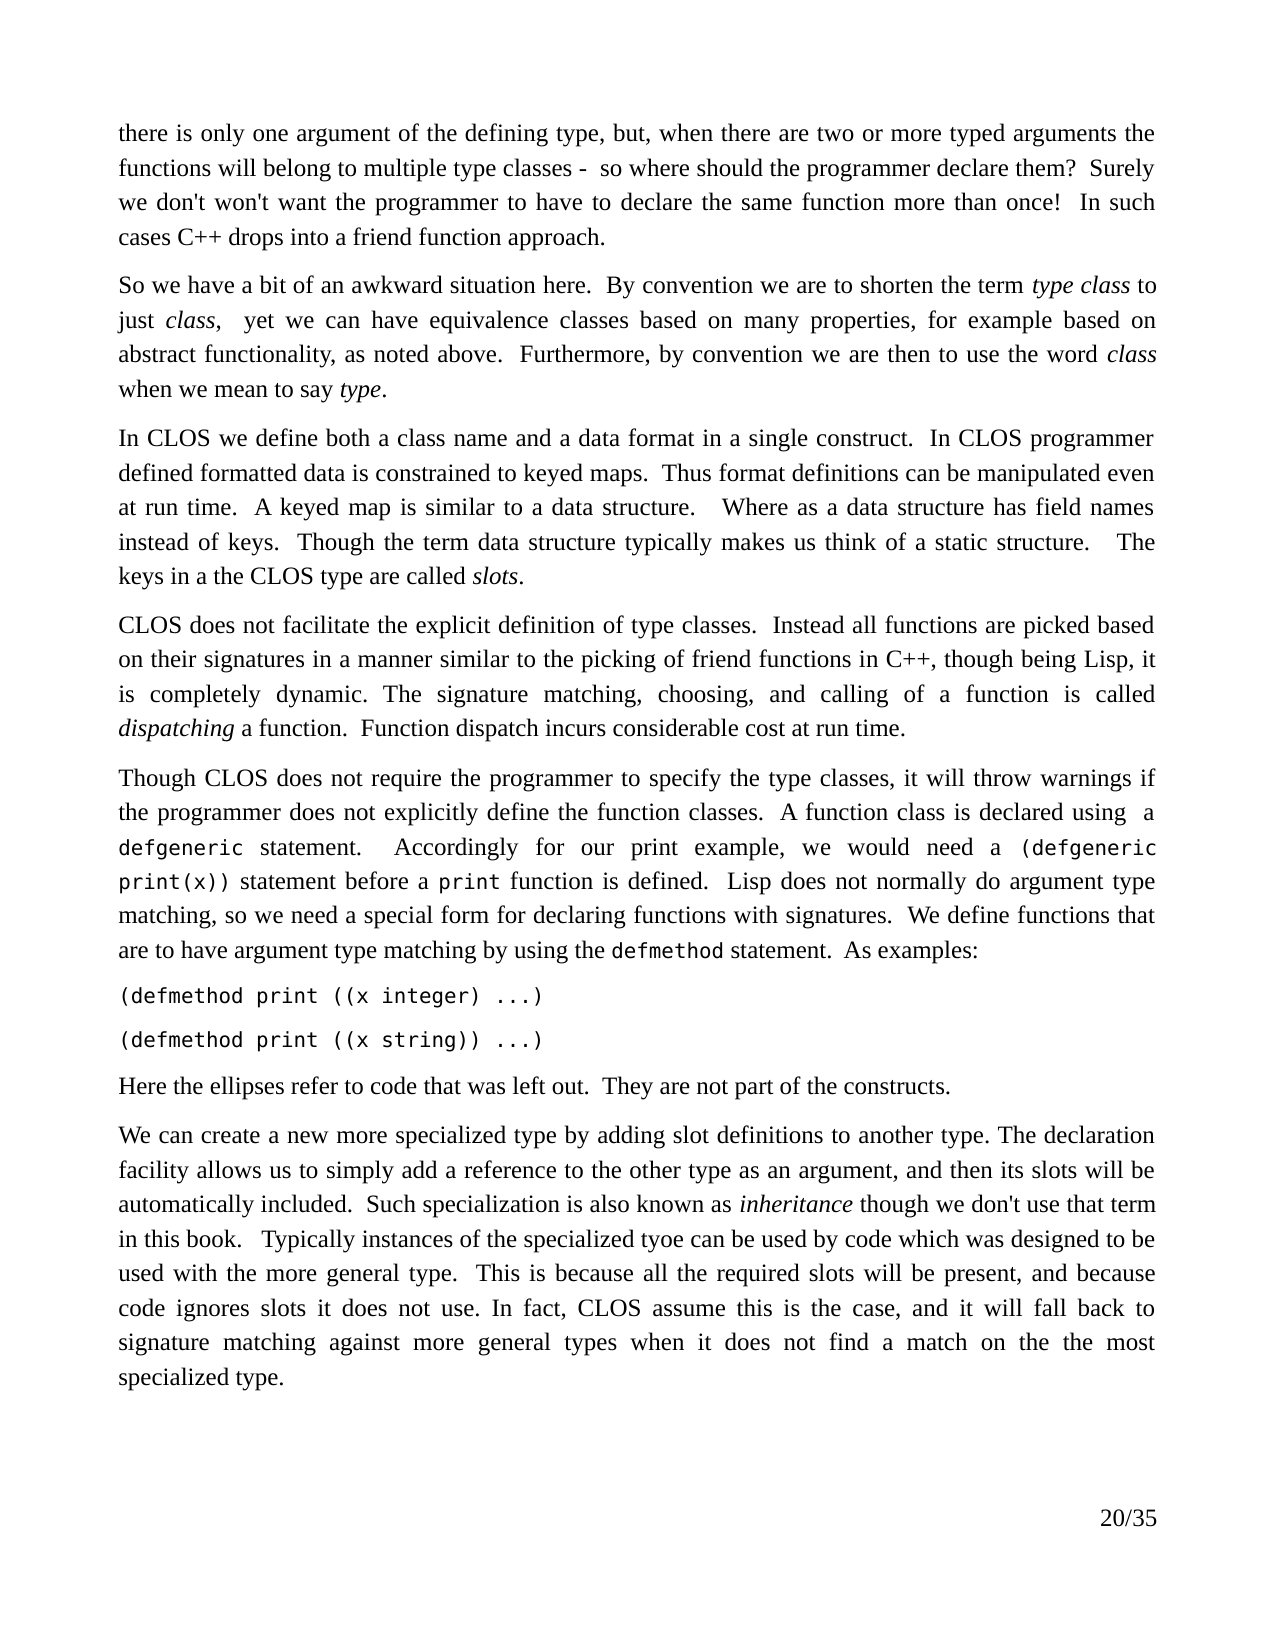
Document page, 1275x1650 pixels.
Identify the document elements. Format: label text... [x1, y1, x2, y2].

text (defmethod print ((x string)) ...) [118, 1028, 1157, 1052]
text Though CLOS does not require the programmer to specify the type classes, it will throw warnings if the programmer does not explicitly define the function classes. A function class is declared using a defgeneric statement. Accordingly for our print example, we would need a (defgeneric print(x)) statement before a print function is defined. Lisp does not normally do argument type matching, so we need a special form for declaring functions with signatures. We define functions that are to have argument type matching by using the defmethod statement. As examples: [118, 763, 1157, 964]
text there is only one argument of the defining type, but, when there are two or more typed arguments the functions will belong to multiple type classes - so where should the programmer declare them? Surely we don't won't want the programmer to have to declare the same function more than once! In such cases C++ drops into a friend function approach. [118, 118, 1157, 250]
text Here the ellipses refer to code that was left out. They are not part of the constructs. [118, 1071, 1157, 1100]
text CLOS does not facilitate the explicit definition of type classes. Instead all functions are picked based on their signatures in a manner similar to the picking of friend functions in C++, though being Lisp, it is completely dynamic. The signature matching, choosing, and calling of a function is called dispatching a function. Function dispatch incurs considerable cost at run time. [118, 610, 1157, 742]
text In CLOS we define both a class name and a data format in a single construct. In CLOS programmer defined formatted data is constrained to keyed maps. Thus format definitions can be manipulated even at run time. A keyed map is similar to a data structure. Where as a data structure has field names instead of keys. Though the term data structure typically makes us think of a static structure. The keys in a the CLOS type are called slots. [118, 423, 1157, 590]
text We can create a new more specialized type by adding slot definitions to another type. The declaration facility allows us to simply add a reference to the other type as an argument, and then its slots will be automatically included. Such specialization is also known as inheritance though we don't use that term in this book. Typically instances of the specialized tyoe can be used by code which was designed to be used with the more general type. This is because all the required slots will be present, and because code ignores slots it does not use. In fact, CLOS assume this is the case, and it will fall back to signature matching against more general types when it does not find a match on the the most specialized type. [118, 1120, 1157, 1391]
text (defmethod print ((x integer) ...) [118, 984, 1157, 1008]
text So we have a bit of an awkward situation here. By convention we are to shorten the term type class to just class, yet we can have equivalence classes based on many properties, for example based on abstract functionality, as noted above. Furthermore, by convention we are then to use the word class when we mean to say type. [118, 271, 1157, 403]
